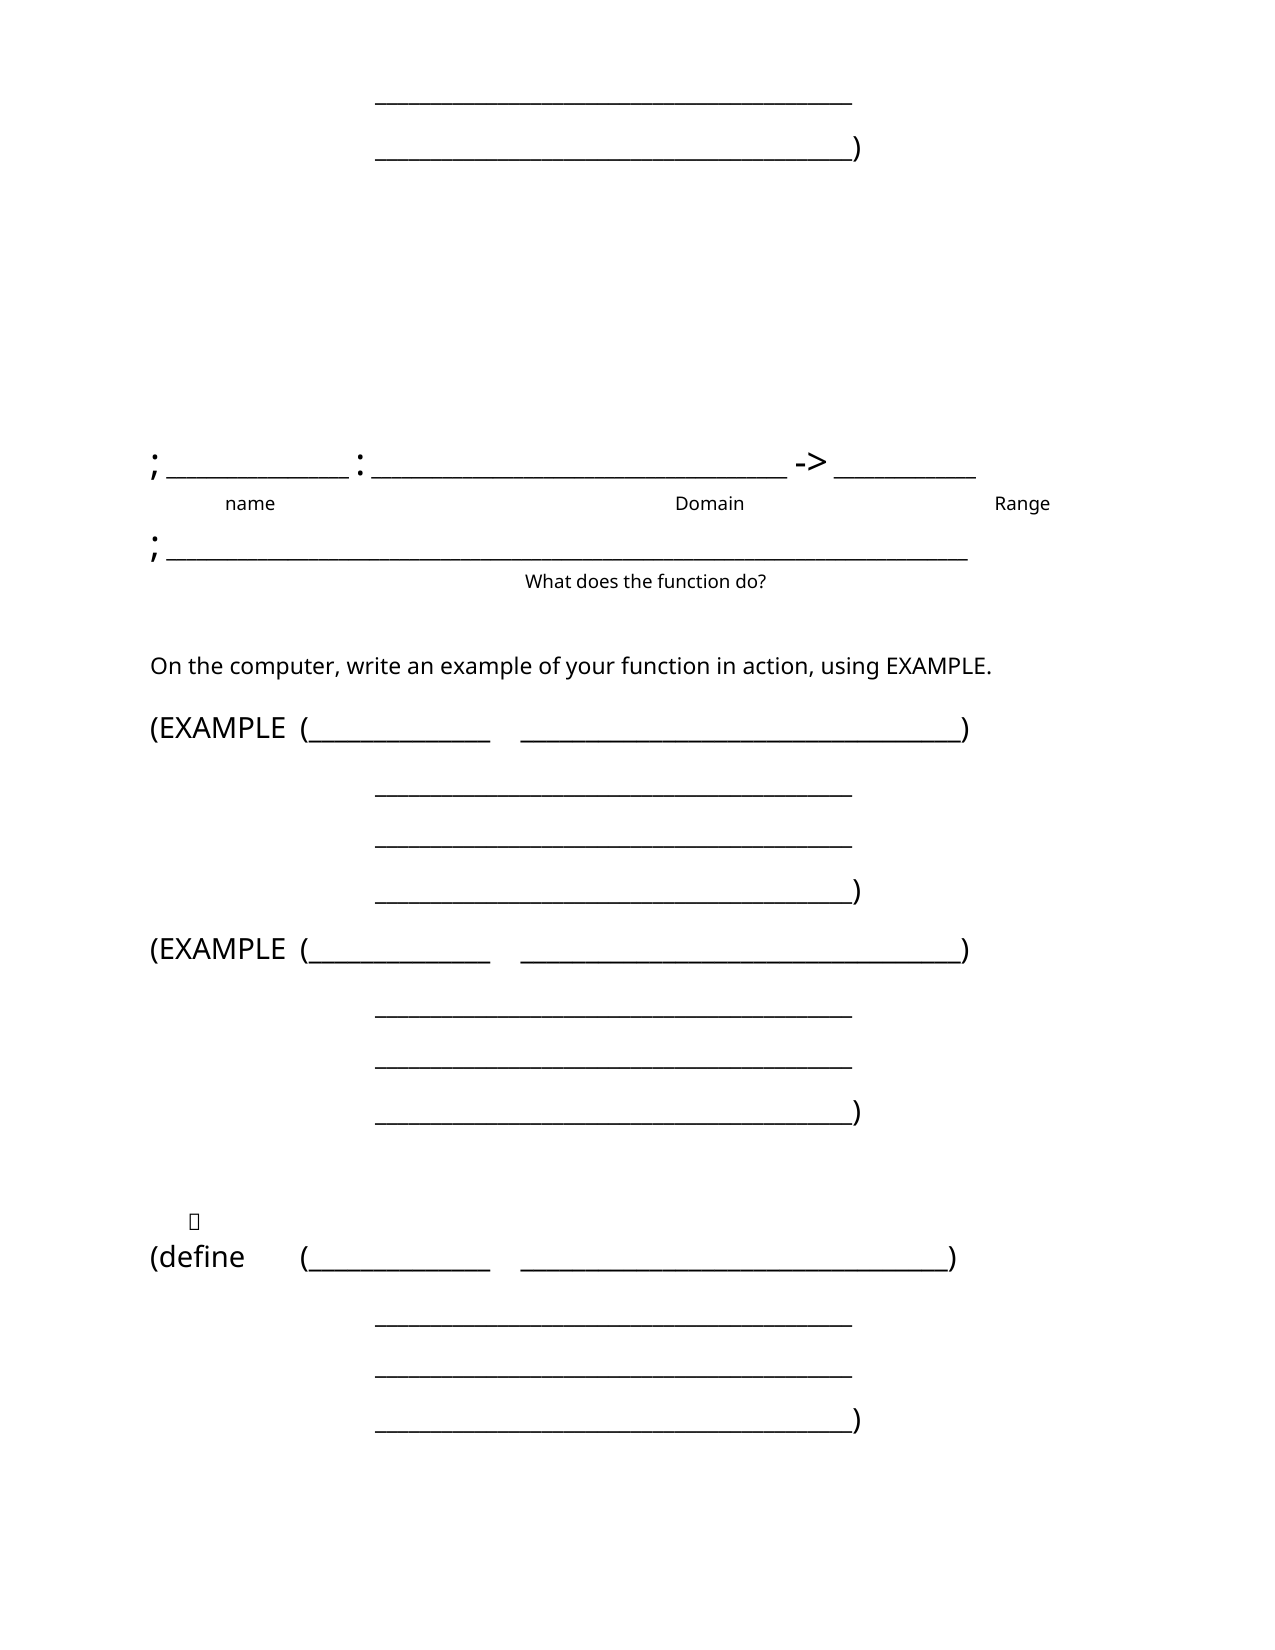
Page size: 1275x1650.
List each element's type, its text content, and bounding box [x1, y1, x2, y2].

text (EXAMPLE (______________ __________________________________) [150, 707, 1125, 747]
text ___________________________________________) [150, 126, 1125, 166]
text (define (______________ _________________________________) [150, 1237, 1125, 1276]
list State the problem: [187, 254, 1125, 285]
text ___________________________________________ [150, 1296, 1125, 1330]
list Give Examples [187, 619, 1125, 650]
text On the computer, write an example of your function in action, using EXAMPLE. [150, 650, 1125, 681]
list Function [187, 1174, 1125, 1206]
list Dissecting a Demo: Ninja World [187, 1483, 1125, 1534]
text ; __________________ : _________________________________________ -> ______________ [150, 435, 1125, 486]
text ___________________________________________) [150, 869, 1125, 908]
text ___________________________________________ [150, 988, 1125, 1022]
text ___________________________________________ [150, 1039, 1125, 1073]
text ___________________________________________ [150, 818, 1125, 852]
text (EXAMPLE (______________ __________________________________) [150, 928, 1125, 968]
text ___________________________________________ [150, 1347, 1125, 1381]
text ___________________________________________ [150, 767, 1125, 801]
text ; _______________________________________________________________________________ [150, 517, 1125, 568]
text ___________________________________________) [150, 1398, 1125, 1438]
text Design Recipe: relocate [150, 186, 1125, 229]
text name Domain Range [150, 486, 1125, 517]
text ___________________________________________) [150, 1090, 1125, 1129]
list Contract+Purpose Statement [187, 372, 1125, 404]
text What does the function do? [150, 568, 1125, 594]
text ___________________________________________ [150, 75, 1125, 109]
